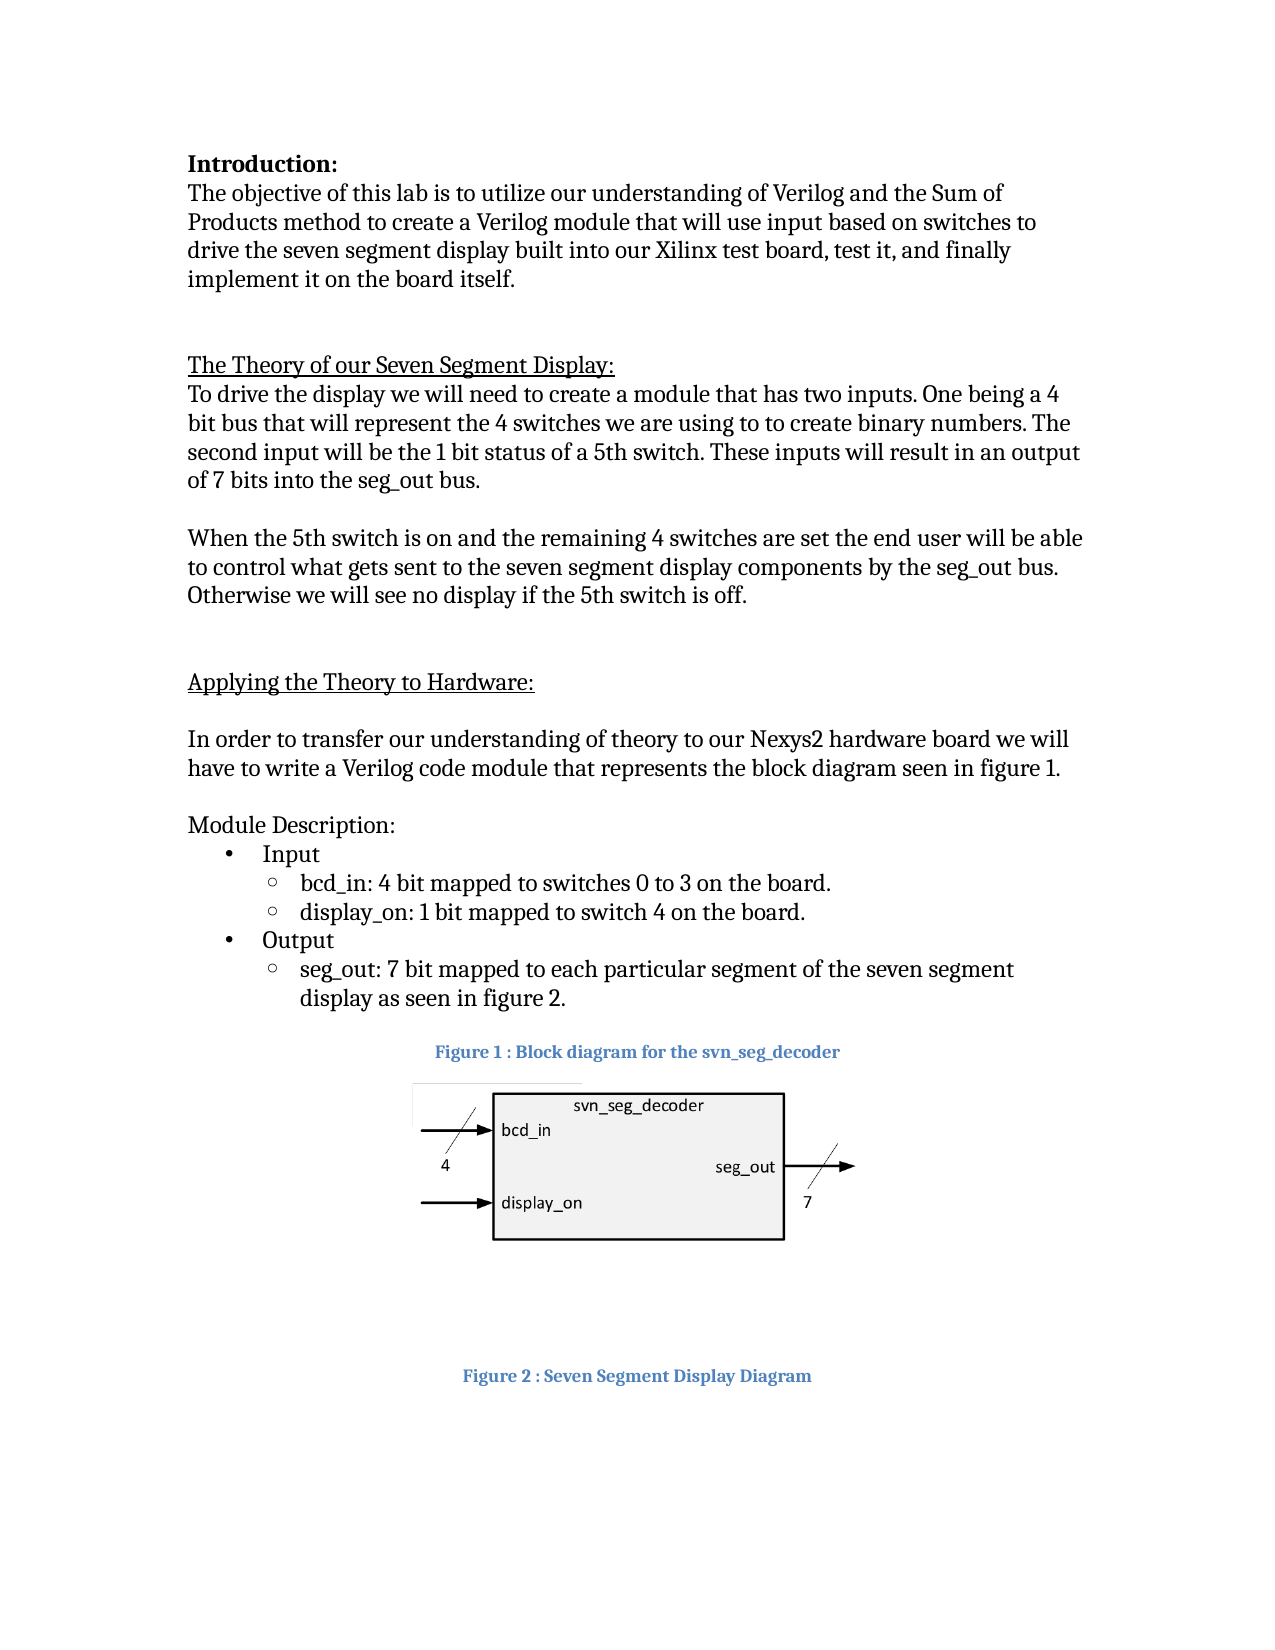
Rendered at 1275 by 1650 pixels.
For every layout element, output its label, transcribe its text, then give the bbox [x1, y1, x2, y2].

text To drive the display we will need to create a module that has two inputs. One being a 4 bit bus that will represent the 4 switches we are using to to create binary numbers. The second input will be the 1 bit status of a 5th switch. These inputs will result in an output of 7 bits into the seg_out bus. [187, 380, 1087, 495]
text Introduction: [187, 150, 1087, 179]
list Input [225, 840, 1087, 869]
text The objective of this lab is to utilize our understanding of Verilog and the Sum of Products method to create a Verilog module that will use input based on switches to drive the seven segment display built into our Xilinx test board, test it, and finally implement it on the board itself. [187, 179, 1087, 294]
text Applying the Theory to Hardware: [187, 667, 1087, 696]
text When the 5th switch is on and the remaining 4 switches are set the end user will be able to control what gets sent to the seven segment display components by the seg_out bus. Otherwise we will see no display if the 5th switch is off. [187, 524, 1087, 610]
list seg_out: 7 bit mapped to each particular segment of the seven segment display as seen in figure 2. [262, 955, 1087, 1012]
picture [412, 1083, 863, 1253]
text In order to transfer our understanding of theory to our Nexys2 hardware board we will have to write a Verilog code module that represents the block diagram seen in figure 1. [187, 725, 1087, 782]
text The Theory of our Seven Segment Display: [187, 351, 1087, 380]
text Module Description: [187, 811, 1087, 840]
text Figure 2 : Seven Segment Display Diagram [187, 1366, 1087, 1387]
text Figure 1 : Block diagram for the svn_seg_decoder [187, 1041, 1087, 1063]
list Output [225, 926, 1087, 955]
list bcd_in: 4 bit mapped to switches 0 to 3 on the board. [262, 869, 1087, 897]
list display_on: 1 bit mapped to switch 4 on the board. [262, 897, 1087, 926]
